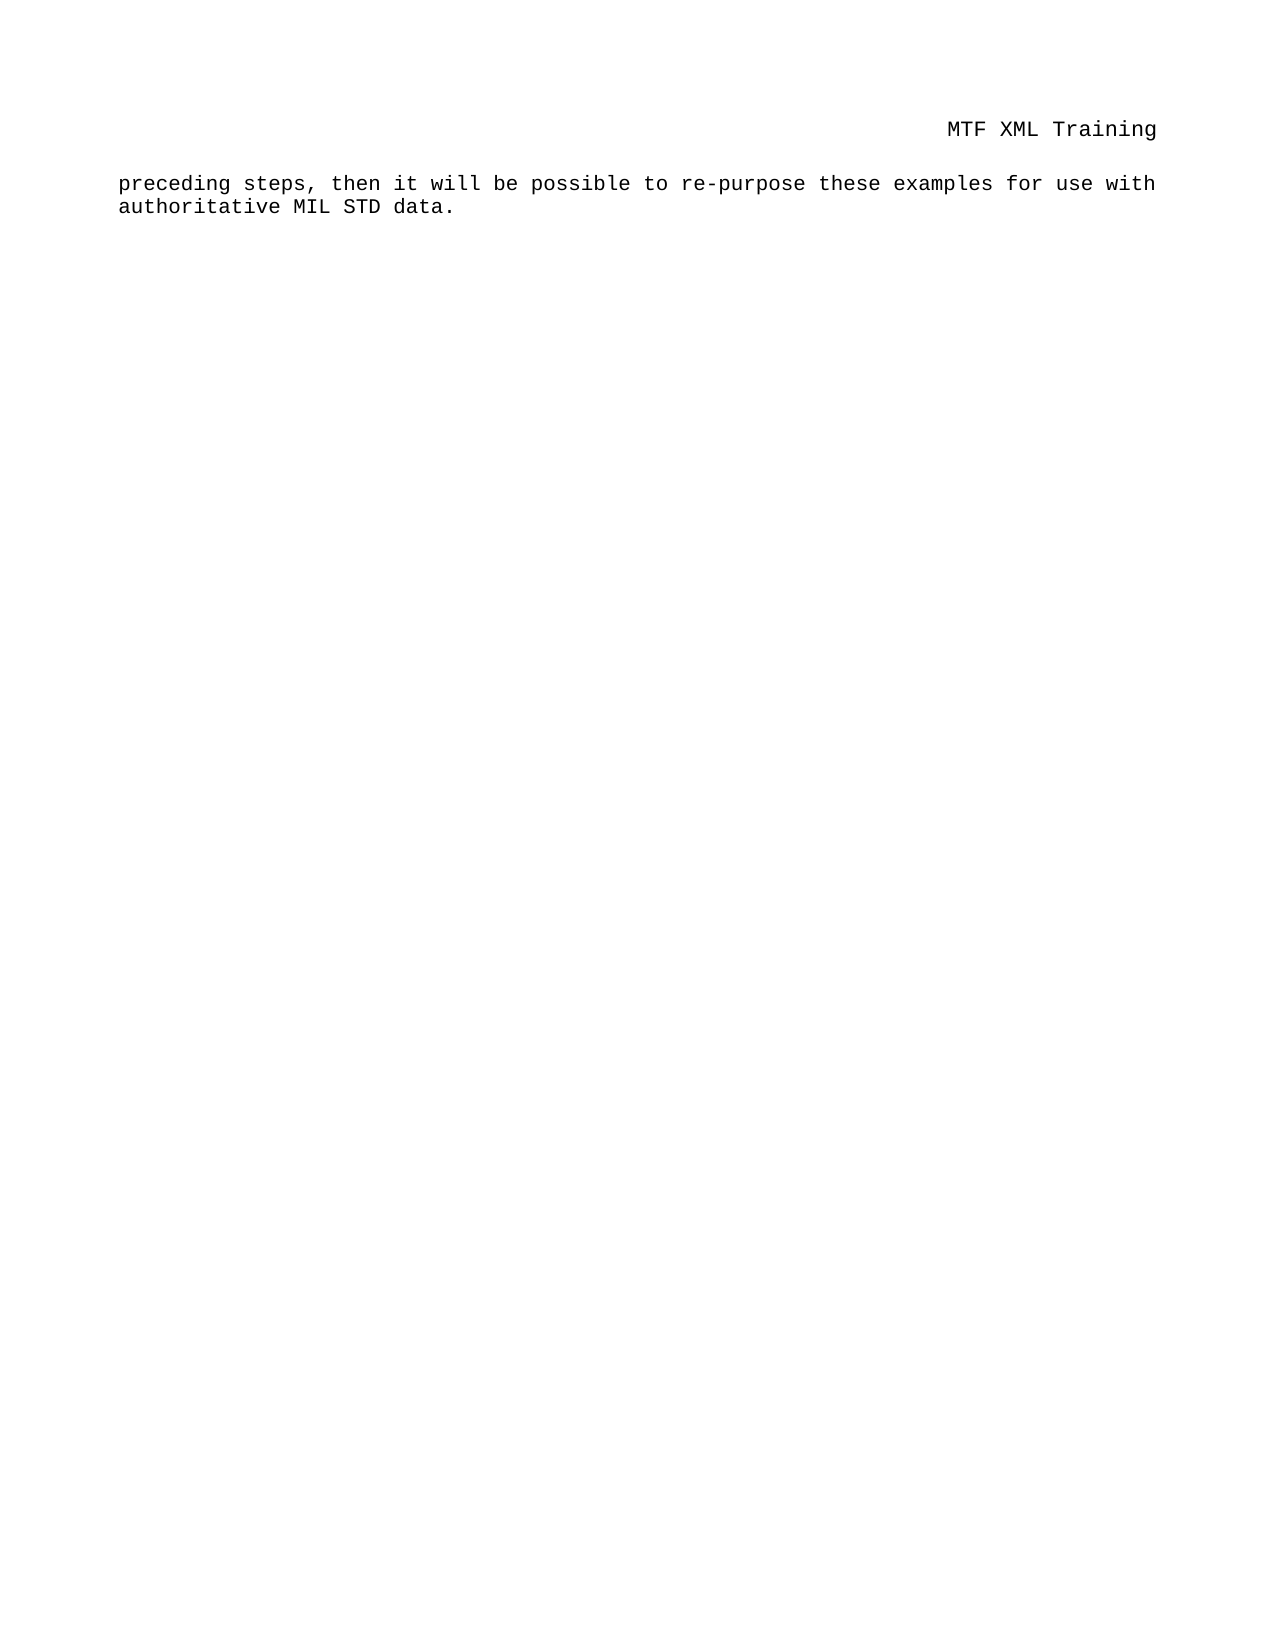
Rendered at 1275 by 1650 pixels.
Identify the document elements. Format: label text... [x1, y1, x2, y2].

text preceding steps, then it will be possible to re-purpose these examples for use with authoritative MIL STD data. [118, 173, 1157, 220]
